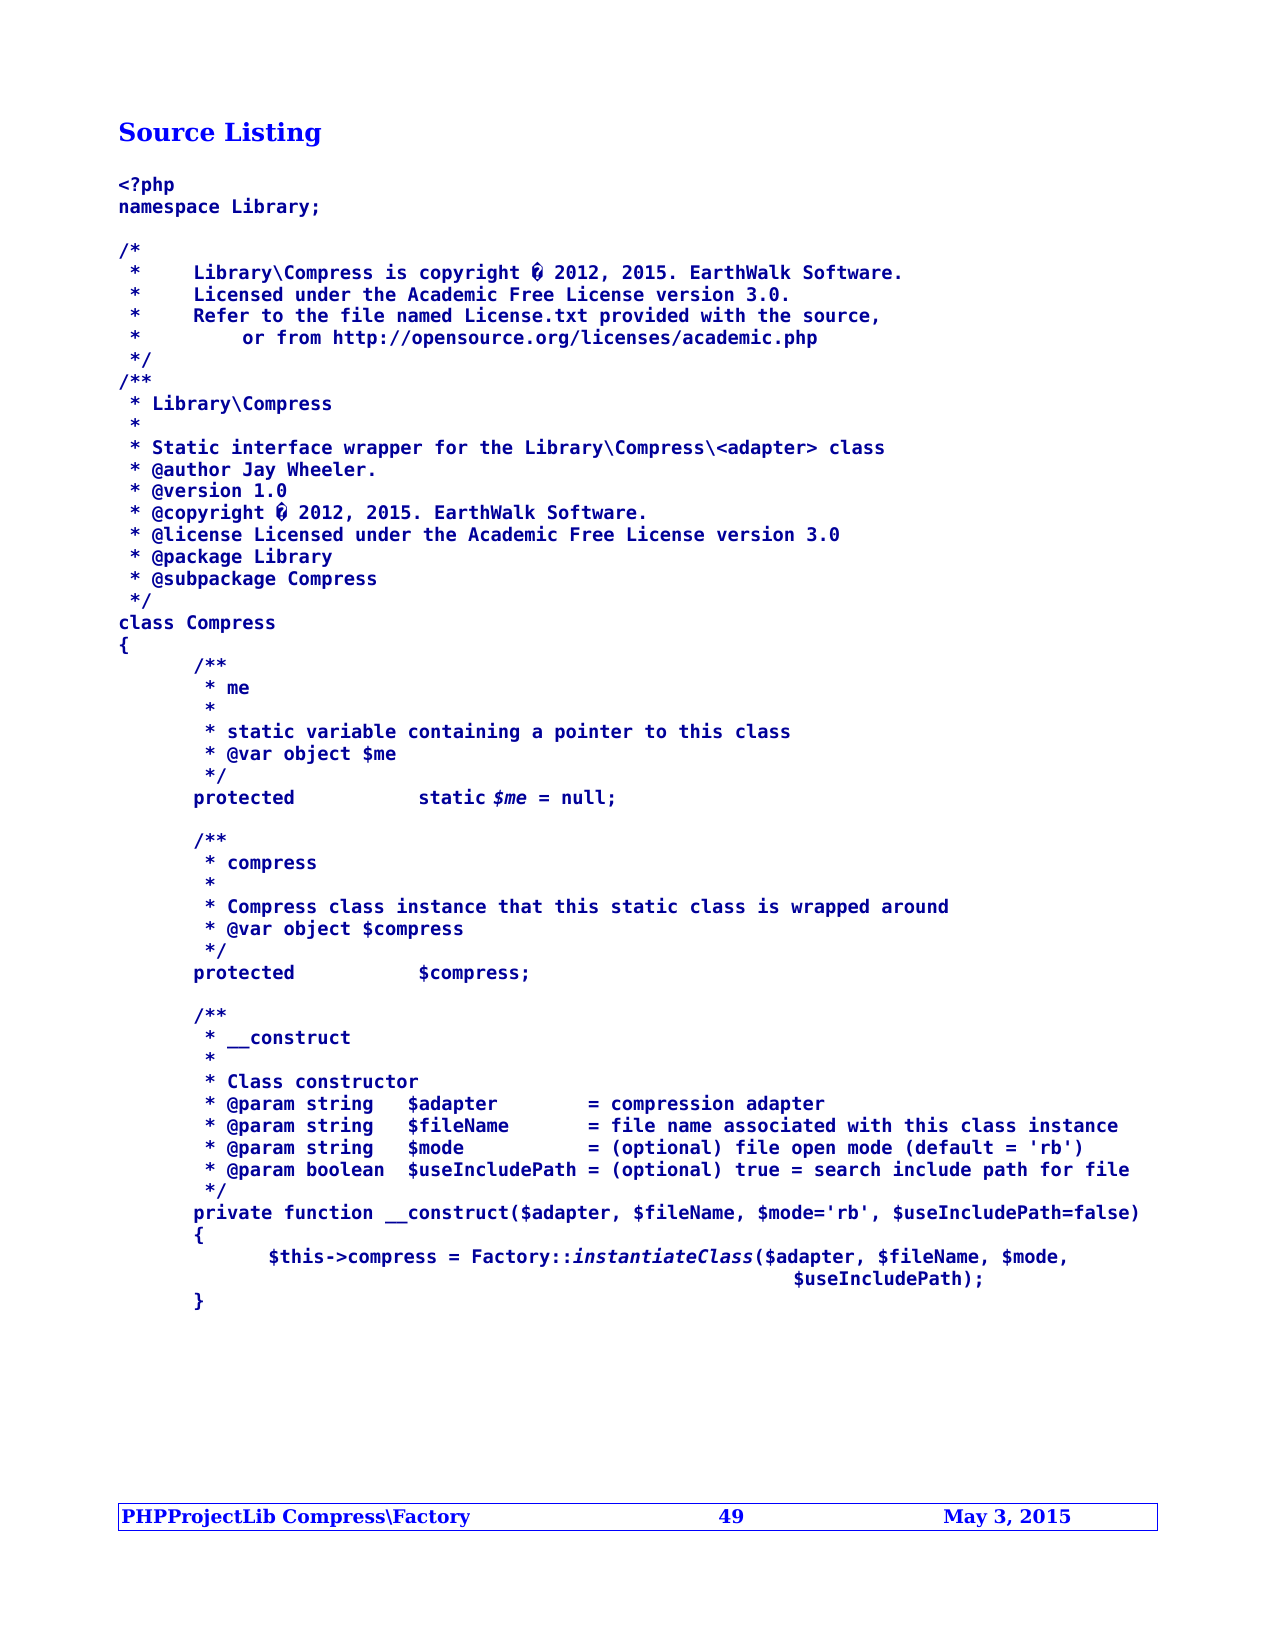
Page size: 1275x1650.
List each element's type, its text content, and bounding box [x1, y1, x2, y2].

text * Library\Compress [118, 393, 1157, 415]
text * Licensed under the Academic Free License version 3.0. [118, 283, 1157, 305]
text { [118, 1224, 1157, 1246]
text * Static interface wrapper for the Library\Compress\<adapter> class [118, 437, 1157, 458]
text /** [118, 655, 1157, 677]
text * [118, 1049, 1157, 1071]
text */ [118, 590, 1157, 612]
text * [118, 874, 1157, 896]
text /** [118, 830, 1157, 852]
text * @package Library [118, 546, 1157, 568]
text * Library\Compress is copyright � 2012, 2015. EarthWalk Software. [118, 262, 1157, 283]
text namespace Library; [118, 196, 1157, 218]
text <?php [118, 174, 1157, 196]
text * compress [118, 852, 1157, 874]
text $this->compress = Factory::instantiateClass($adapter, $fileName, $mode, $useIncludePath); [118, 1246, 1157, 1290]
text * @copyright � 2012, 2015. EarthWalk Software. [118, 502, 1157, 524]
text * me [118, 677, 1157, 699]
text * Refer to the file named License.txt provided with the source, [118, 305, 1157, 327]
text * @author Jay Wheeler. [118, 458, 1157, 480]
text * @param string $fileName = file name associated with this class instance [118, 1115, 1157, 1137]
text * [118, 415, 1157, 437]
text /* [118, 240, 1157, 262]
text private function __construct($adapter, $fileName, $mode='rb', $useIncludePath=false) [118, 1202, 1157, 1224]
title Source Listing [118, 118, 1157, 147]
text */ [118, 765, 1157, 787]
text class Compress [118, 612, 1157, 633]
text */ [118, 1180, 1157, 1202]
text */ [118, 349, 1157, 371]
text * @param boolean $useIncludePath = (optional) true = search include path for file [118, 1158, 1157, 1180]
text * __construct [118, 1027, 1157, 1049]
text protected $compress; [118, 962, 1157, 983]
text * @version 1.0 [118, 480, 1157, 502]
text * [118, 699, 1157, 721]
text { [118, 633, 1157, 655]
text /** [118, 371, 1157, 393]
text * @license Licensed under the Academic Free License version 3.0 [118, 524, 1157, 546]
text } [118, 1290, 1157, 1312]
text * @var object $compress [118, 918, 1157, 940]
text * @subpackage Compress [118, 568, 1157, 590]
text protected static $me = null; [118, 787, 1157, 808]
text */ [118, 940, 1157, 962]
text * @param string $mode = (optional) file open mode (default = 'rb') [118, 1137, 1157, 1158]
text * @param string $adapter = compression adapter [118, 1093, 1157, 1115]
text * static variable containing a pointer to this class [118, 721, 1157, 743]
text * Compress class instance that this static class is wrapped around [118, 896, 1157, 918]
text * @var object $me [118, 743, 1157, 765]
text * or from http://opensource.org/licenses/academic.php [118, 327, 1157, 349]
text * Class constructor [118, 1071, 1157, 1093]
text /** [118, 1005, 1157, 1027]
